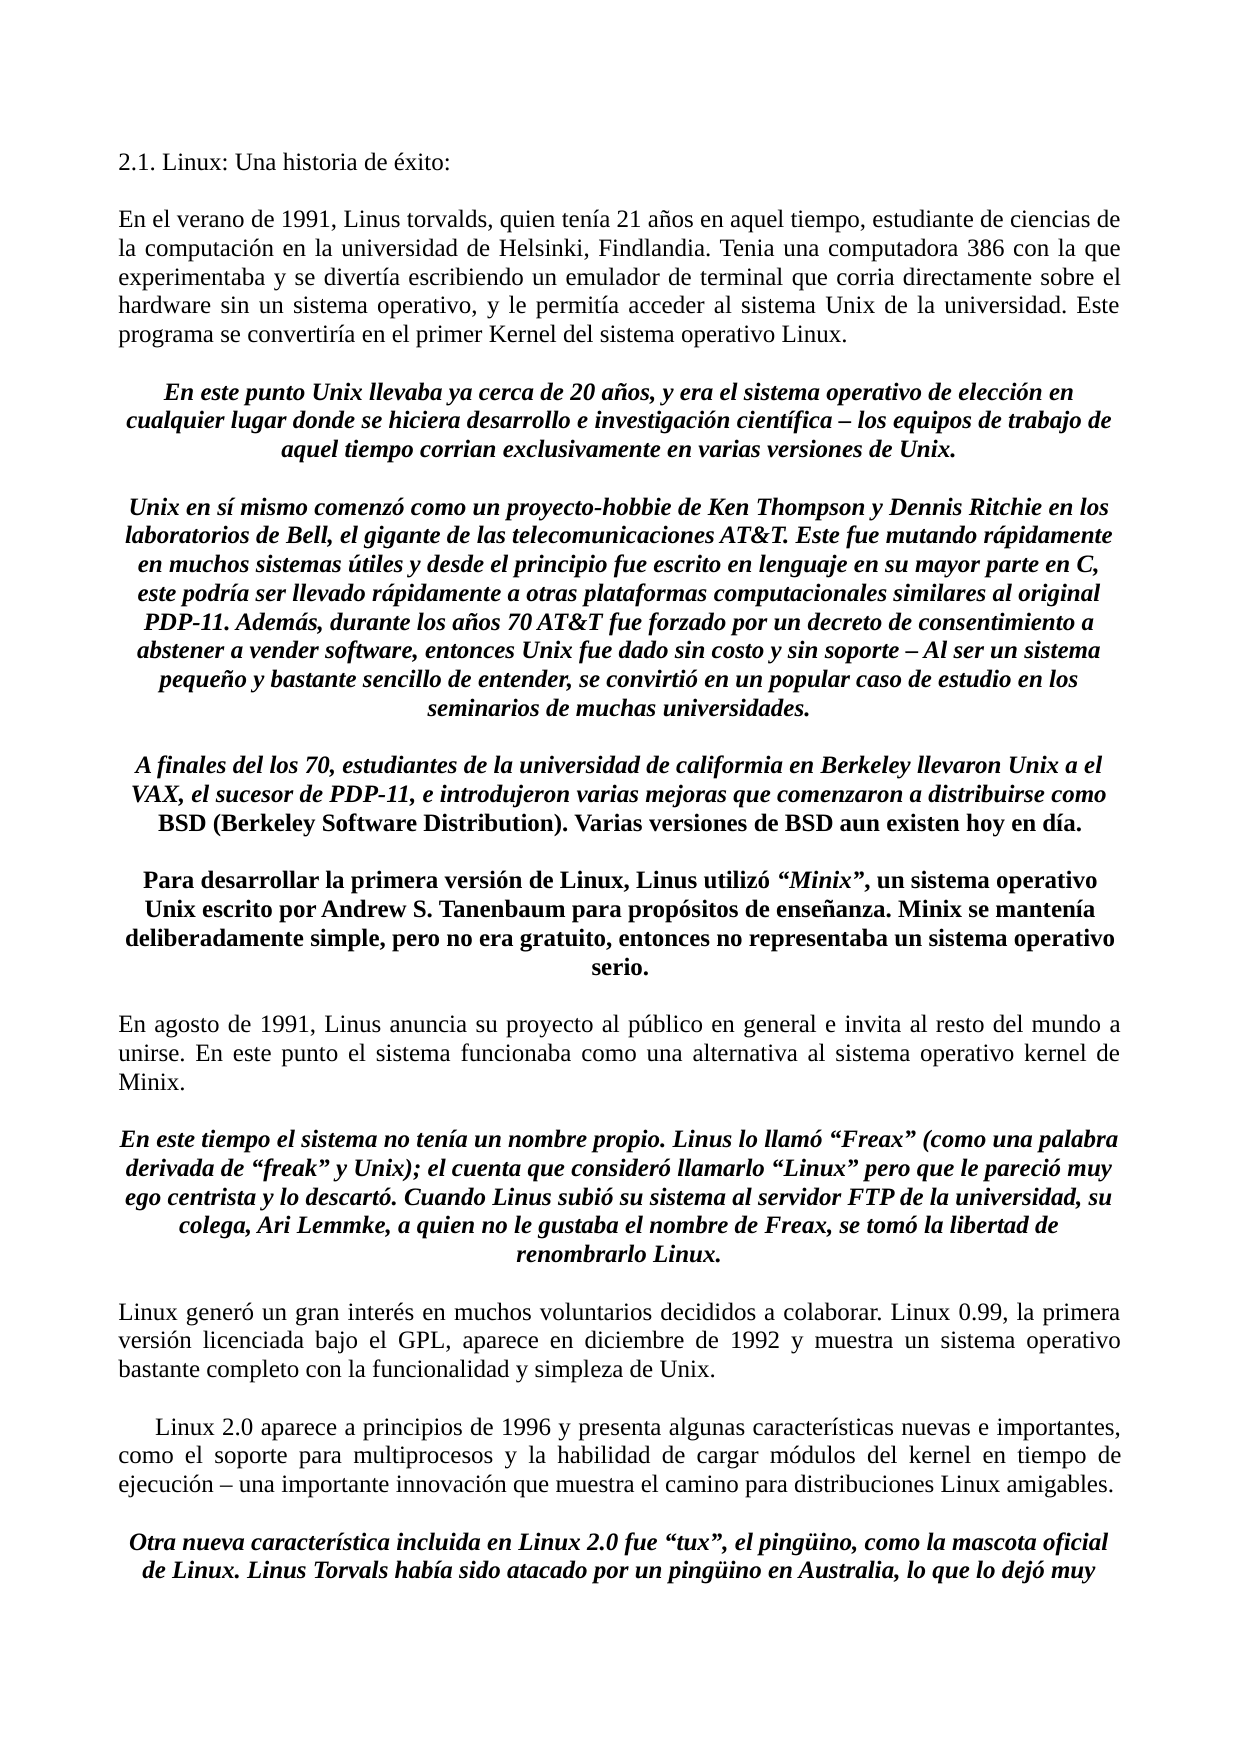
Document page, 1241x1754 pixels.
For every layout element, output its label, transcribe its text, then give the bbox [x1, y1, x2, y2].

text En este punto Unix llevaba ya cerca de 20 años, y era el sistema operativo de elección en cualquier lugar donde se hiciera desarrollo e investigación científica – los equipos de trabajo de aquel tiempo corrian exclusivamente en varias versiones de Unix. [118, 377, 1122, 463]
text Unix en sí mismo comenzó como un proyecto-hobbie de Ken Thompson y Dennis Ritchie en los laboratorios de Bell, el gigante de las telecomunicaciones AT&T. Este fue mutando rápidamente en muchos sistemas útiles y desde el principio fue escrito en lenguaje en su mayor parte en C, este podría ser llevado rápidamente a otras plataformas computacionales similares al original PDP-11. Además, durante los años 70 AT&T fue forzado por un decreto de consentimiento a abstener a vender software, entonces Unix fue dado sin costo y sin soporte – Al ser un sistema pequeño y bastante sencillo de entender, se convirtió en un popular caso de estudio en los seminarios de muchas universidades. [118, 492, 1122, 722]
text En el verano de 1991, Linus torvalds, quien tenía 21 años en aquel tiempo, estudiante de ciencias de la computación en la universidad de Helsinki, Findlandia. Tenia una computadora 386 con la que experimentaba y se divertía escribiendo un emulador de terminal que corria directamente sobre el hardware sin un sistema operativo, y le permitía acceder al sistema Unix de la universidad. Este programa se convertiría en el primer Kernel del sistema operativo Linux. [118, 204, 1122, 348]
text En este tiempo el sistema no tenía un nombre propio. Linus lo llamó “Freax” (como una palabra derivada de “freak” y Unix); el cuenta que consideró llamarlo “Linux” pero que le pareció muy ego centrista y lo descartó. Cuando Linus subió su sistema al servidor FTP de la universidad, su colega, Ari Lemmke, a quien no le gustaba el nombre de Freax, se tomó la libertad de renombrarlo Linux. [118, 1124, 1122, 1268]
text A finales del los 70, estudiantes de la universidad de califormia en Berkeley llevaron Unix a el VAX, el sucesor de PDP-11, e introdujeron varias mejoras que comenzaron a distribuirse como BSD (Berkeley Software Distribution). Varias versiones de BSD aun existen hoy en día. [118, 751, 1122, 837]
text Otra nueva característica incluida en Linux 2.0 fue “tux”, el pingüino, como la mascota oficial de Linux. Linus Torvals había sido atacado por un pingüino en Australia, lo que lo dejó muy [118, 1527, 1122, 1584]
text Linux 2.0 aparece a principios de 1996 y presenta algunas características nuevas e importantes, como el soporte para multiprocesos y la habilidad de cargar módulos del kernel en tiempo de ejecución – una importante innovación que muestra el camino para distribuciones Linux amigables. [118, 1412, 1122, 1498]
text Para desarrollar la primera versión de Linux, Linus utilizó “Minix”, un sistema operativo Unix escrito por Andrew S. Tanenbaum para propósitos de enseñanza. Minix se mantenía deliberadamente simple, pero no era gratuito, entonces no representaba un sistema operativo serio. [118, 866, 1122, 981]
text Linux generó un gran interés en muchos voluntarios decididos a colaborar. Linux 0.99, la primera versión licenciada bajo el GPL, aparece en diciembre de 1992 y muestra un sistema operativo bastante completo con la funcionalidad y simpleza de Unix. [118, 1297, 1122, 1383]
text 2.1. Linux: Una historia de éxito: [118, 147, 1122, 176]
text En agosto de 1991, Linus anuncia su proyecto al público en general e invita al resto del mundo a unirse. En este punto el sistema funcionaba como una alternativa al sistema operativo kernel de Minix. [118, 1009, 1122, 1096]
